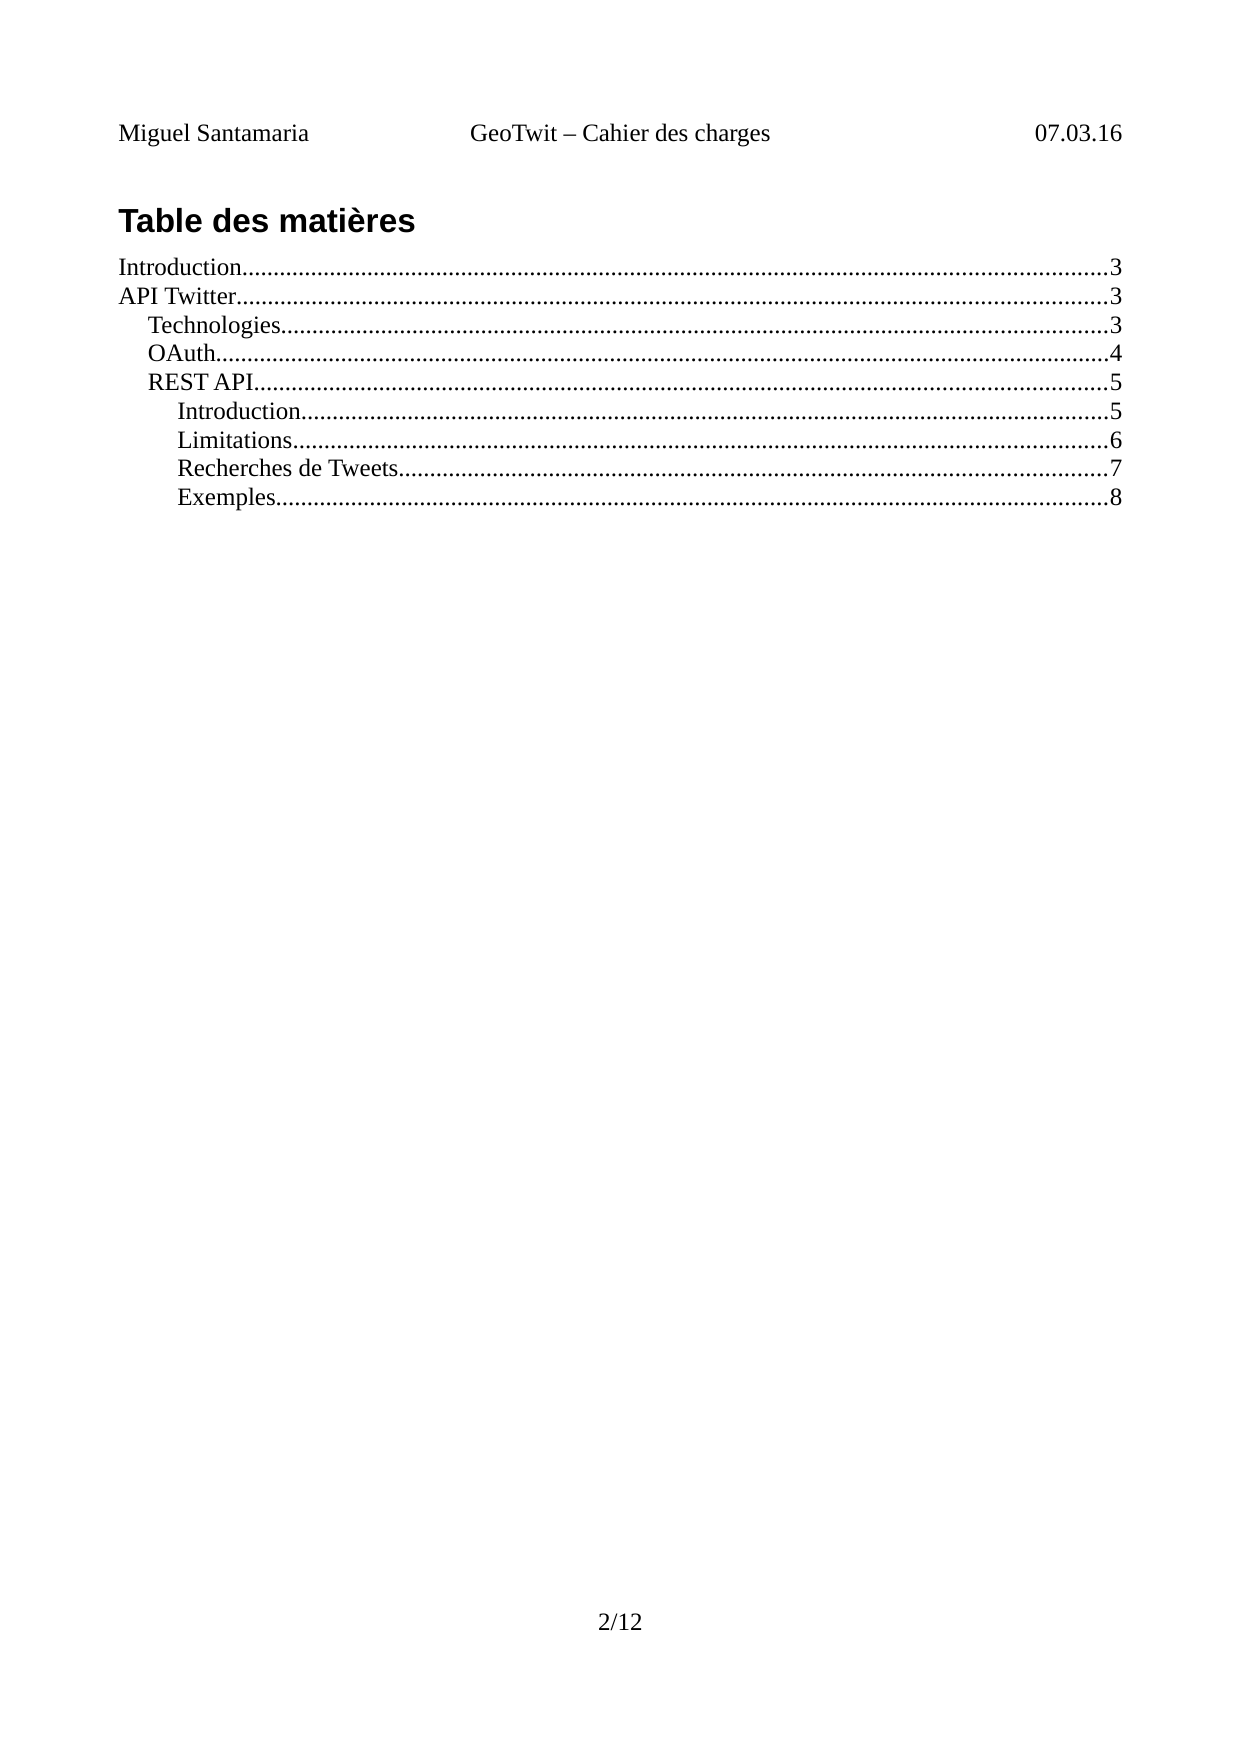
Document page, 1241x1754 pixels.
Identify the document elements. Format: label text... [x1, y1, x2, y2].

text REST API 5 [148, 367, 1122, 396]
text Recherches de Tweets 7 [177, 453, 1122, 482]
text API Twitter 3 [118, 281, 1122, 310]
text OAuth 4 [148, 338, 1122, 367]
text Introduction 3 [118, 252, 1122, 281]
text Limitations 6 [177, 425, 1122, 453]
text Introduction 5 [177, 396, 1122, 425]
text Exemples 8 [177, 482, 1122, 511]
subtitle Table des matières [118, 201, 1122, 240]
text Technologies 3 [148, 310, 1122, 338]
